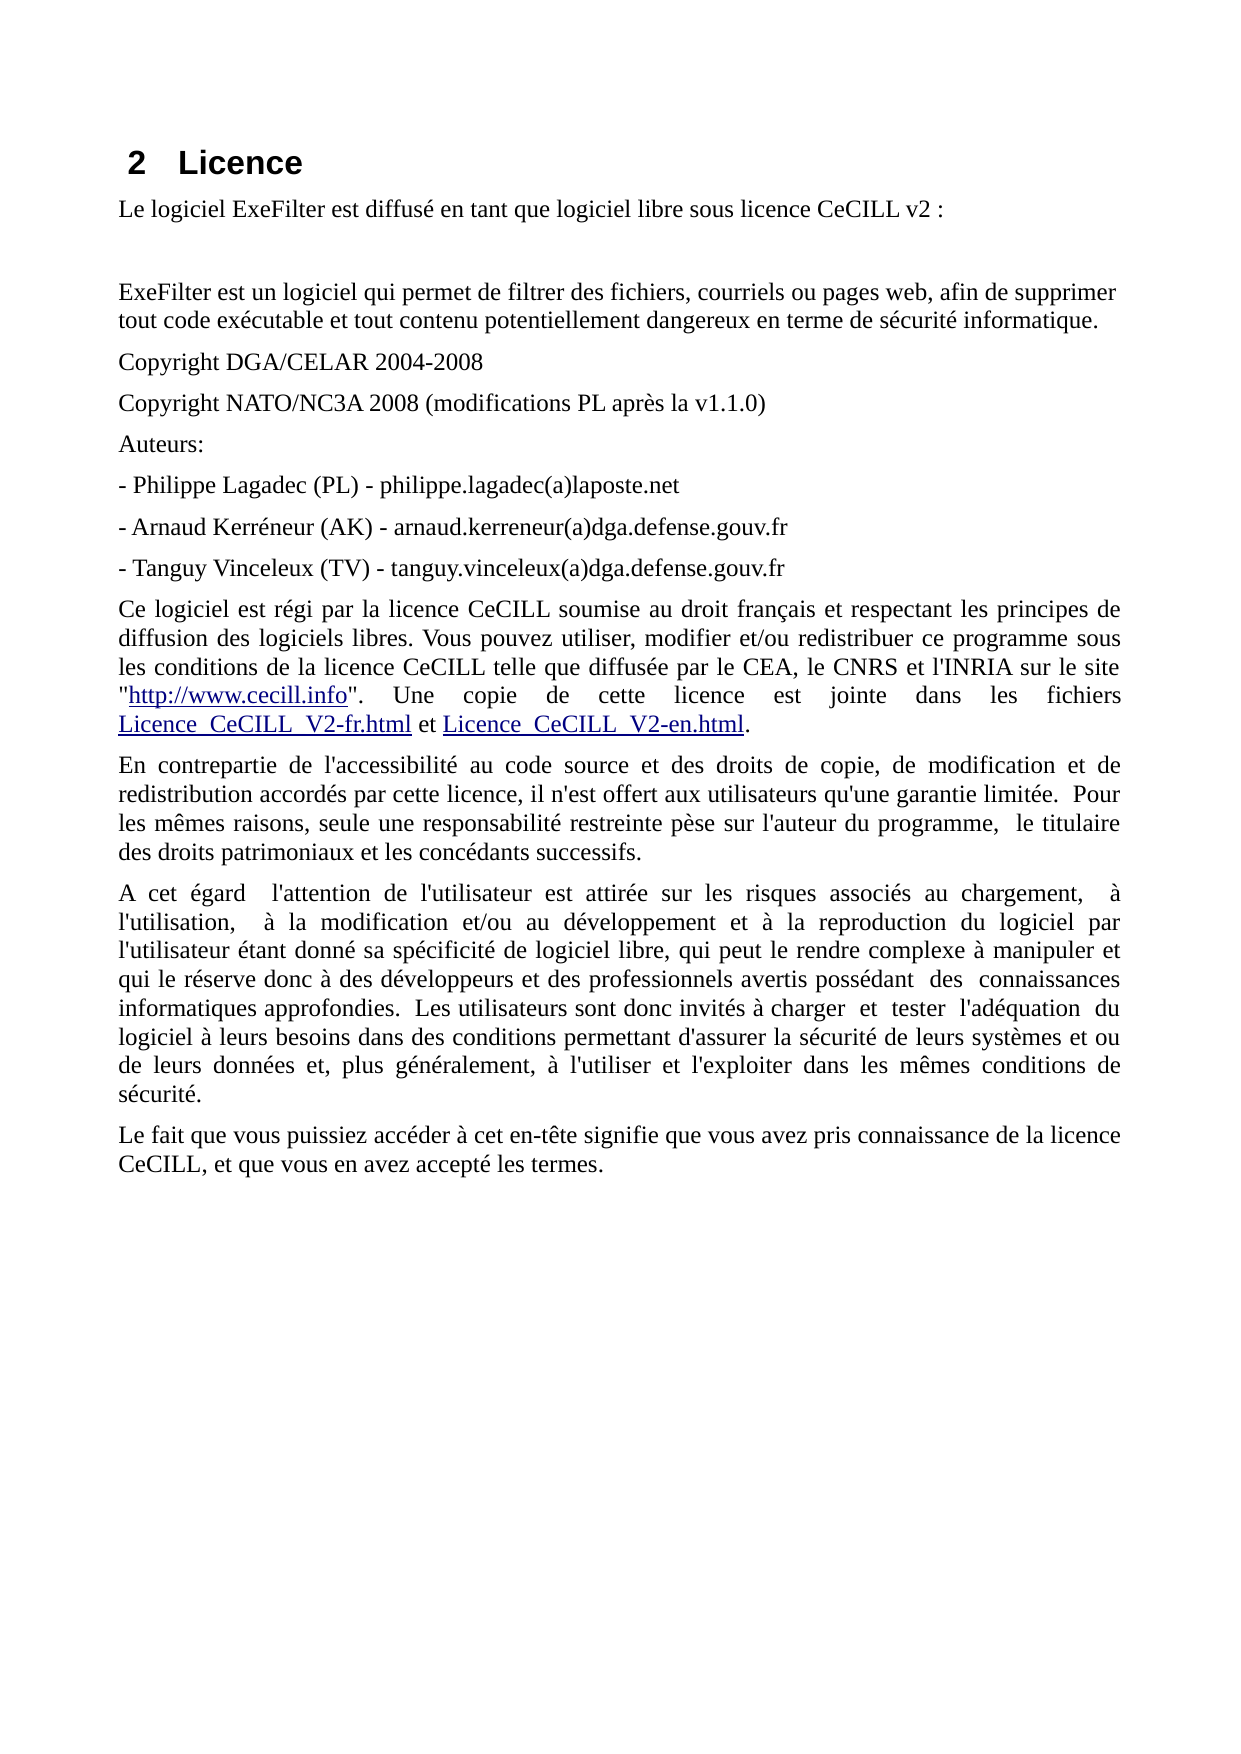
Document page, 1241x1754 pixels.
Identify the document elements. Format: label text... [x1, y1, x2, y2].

text A cet égard l'attention de l'utilisateur est attirée sur les risques associés au chargement, à l'utilisation, à la modification et/ou au développement et à la reproduction du logiciel par l'utilisateur étant donné sa spécificité de logiciel libre, qui peut le rendre complexe à manipuler et qui le réserve donc à des développeurs et des professionnels avertis possédant des connaissances informatiques approfondies. Les utilisateurs sont donc invités à charger et tester l'adéquation du logiciel à leurs besoins dans des conditions permettant d'assurer la sécurité de leurs systèmes et ou de leurs données et, plus généralement, à l'utiliser et l'exploiter dans les mêmes conditions de sécurité. [118, 878, 1122, 1108]
text Copyright NATO/NC3A 2008 (modifications PL après la v1.1.0) [118, 388, 1122, 417]
text Auteurs: [118, 429, 1122, 458]
text - Tanguy Vinceleux (TV) - tanguy.vinceleux(a)dga.defense.gouv.fr [118, 553, 1122, 582]
text - Arnaud Kerréneur (AK) - arnaud.kerreneur(a)dga.defense.gouv.fr [118, 512, 1122, 541]
text Ce logiciel est régi par la licence CeCILL soumise au droit français et respectant les principes de diffusion des logiciels libres. Vous pouvez utiliser, modifier et/ou redistribuer ce programme sous les conditions de la licence CeCILL telle que diffusée par le CEA, le CNRS et l'INRIA sur le site "http://www.cecill.info". Une copie de cette licence est jointe dans les fichiers Licence_CeCILL_V2-fr.html et Licence_CeCILL_V2-en.html. [118, 594, 1122, 738]
text En contrepartie de l'accessibilité au code source et des droits de copie, de modification et de redistribution accordés par cette licence, il n'est offert aux utilisateurs qu'une garantie limitée. Pour les mêmes raisons, seule une responsabilité restreinte pèse sur l'auteur du programme, le titulaire des droits patrimoniaux et les concédants successifs. [118, 751, 1122, 866]
text Le logiciel ExeFilter est diffusé en tant que logiciel libre sous licence CeCILL v2 : [118, 194, 1122, 223]
text - Philippe Lagadec (PL) - philippe.lagadec(a)laposte.net [118, 471, 1122, 499]
text Copyright DGA/CELAR 2004-2008 [118, 347, 1122, 376]
subtitle Licence [118, 143, 1122, 182]
text ExeFilter est un logiciel qui permet de filtrer des fichiers, courriels ou pages web, afin de supprimer tout code exécutable et tout contenu potentiellement dangereux en terme de sécurité informatique. [118, 277, 1122, 334]
text Le fait que vous puissiez accéder à cet en-tête signifie que vous avez pris connaissance de la licence CeCILL, et que vous en avez accepté les termes. [118, 1121, 1122, 1178]
